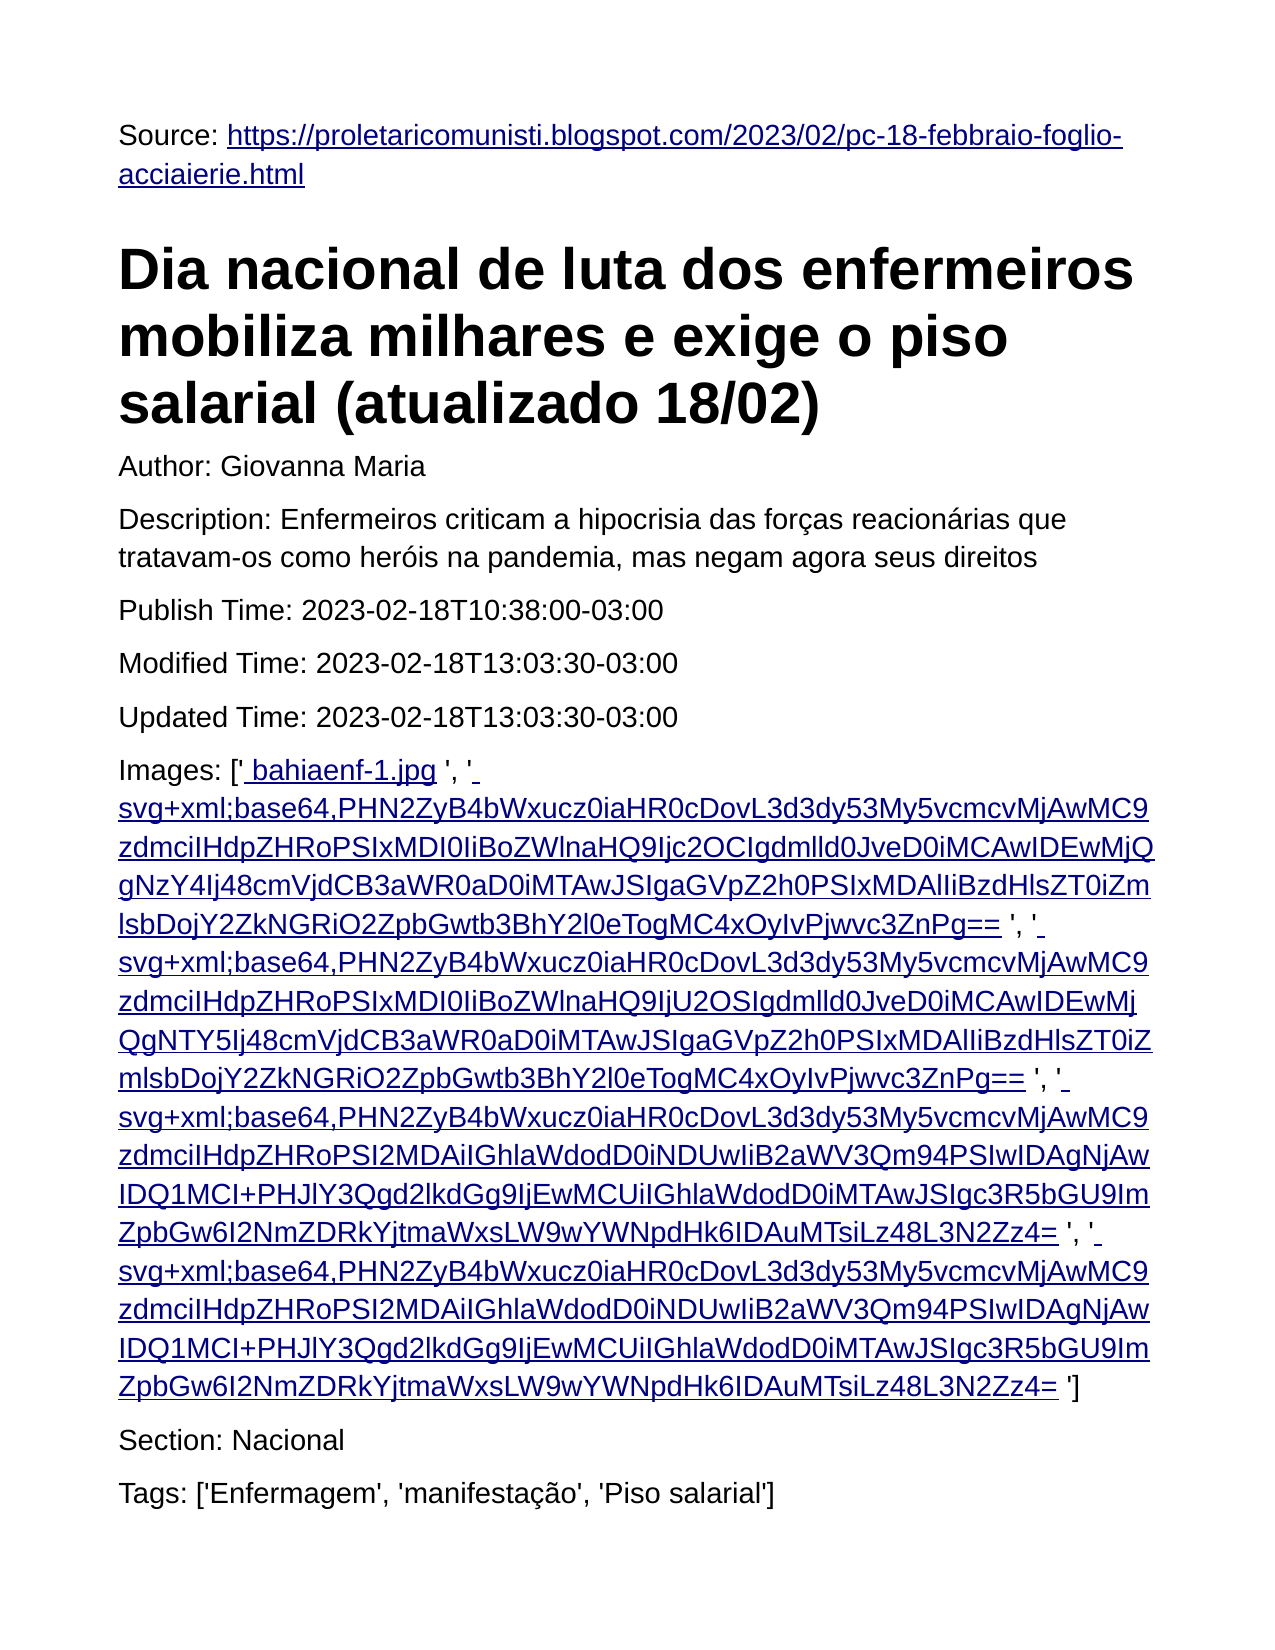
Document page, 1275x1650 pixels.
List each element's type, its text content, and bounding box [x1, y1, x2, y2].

text Source: https://proletaricomunisti.blogspot.com/2023/02/pc-18-febbraio-foglio-acciaierie.html [118, 118, 1157, 190]
text Section: Nacional [118, 1422, 1157, 1456]
text Modified Time: 2023-02-18T13:03:30-03:00 [118, 646, 1157, 680]
text Images: [' bahiaenf-1.jpg ', ' svg+xml;base64,PHN2ZyB4bWxucz0iaHR0cDovL3d3dy53My5vcmcvMjAwMC9zdmciIHdpZHRoPSIxMDI0IiBoZWlnaHQ9Ijc2OCIgdmlld0JveD0iMCAwIDEwMjQgNzY4Ij48cmVjdCB3aWR0aD0iMTAwJSIgaGVpZ2h0PSIxMDAlIiBzdHlsZT0iZmlsbDojY2ZkNGRiO2ZpbGwtb3BhY2l0eTogMC4xOyIvPjwvc3ZnPg== ', ' svg+xml;base64,PHN2ZyB4bWxucz0iaHR0cDovL3d3dy53My5vcmcvMjAwMC9zdmciIHdpZHRoPSIxMDI0IiBoZWlnaHQ9IjU2OSIgdmlld0JveD0iMCAwIDEwMjQgNTY5Ij48cmVjdCB3aWR0aD0iMTAwJSIgaGVpZ2h0PSIxMDAlIiBzdHlsZT0iZmlsbDojY2ZkNGRiO2ZpbGwtb3BhY2l0eTogMC4xOyIvPjwvc3ZnPg== ', ' svg+xml;base64,PHN2ZyB4bWxucz0iaHR0cDovL3d3dy53My5vcmcvMjAwMC9zdmciIHdpZHRoPSI2MDAiIGhlaWdodD0iNDUwIiB2aWV3Qm94PSIwIDAgNjAwIDQ1MCI+PHJlY3Qgd2lkdGg9IjEwMCUiIGhlaWdodD0iMTAwJSIgc3R5bGU9ImZpbGw6I2NmZDRkYjtmaWxsLW9wYWNpdHk6IDAuMTsiLz48L3N2Zz4= ', ' svg+xml;base64,PHN2ZyB4bWxucz0iaHR0cDovL3d3dy53My5vcmcvMjAwMC9zdmciIHdpZHRoPSI2MDAiIGhlaWdodD0iNDUwIiB2aWV3Qm94PSIwIDAgNjAwIDQ1MCI+PHJlY3Qgd2lkdGg9IjEwMCUiIGhlaWdodD0iMTAwJSIgc3R5bGU9ImZpbGw6I2NmZDRkYjtmaWxsLW9wYWNpdHk6IDAuMTsiLz48L3N2Zz4= '] [118, 753, 1157, 1403]
text Author: Giovanna Maria [118, 448, 1157, 482]
text Publish Time: 2023-02-18T10:38:00-03:00 [118, 593, 1157, 627]
text Tags: ['Enfermagem', 'manifestação', 'Piso salarial'] [118, 1476, 1157, 1509]
subtitle Dia nacional de luta dos enfermeiros mobiliza milhares e exige o piso salarial (atualizado 18/02) [118, 235, 1157, 436]
text Description: Enfermeiros criticam a hipocrisia das forças reacionárias que tratavam-os como heróis na pandemia, mas negam agora seus direitos [118, 502, 1157, 574]
text Updated Time: 2023-02-18T13:03:30-03:00 [118, 699, 1157, 733]
